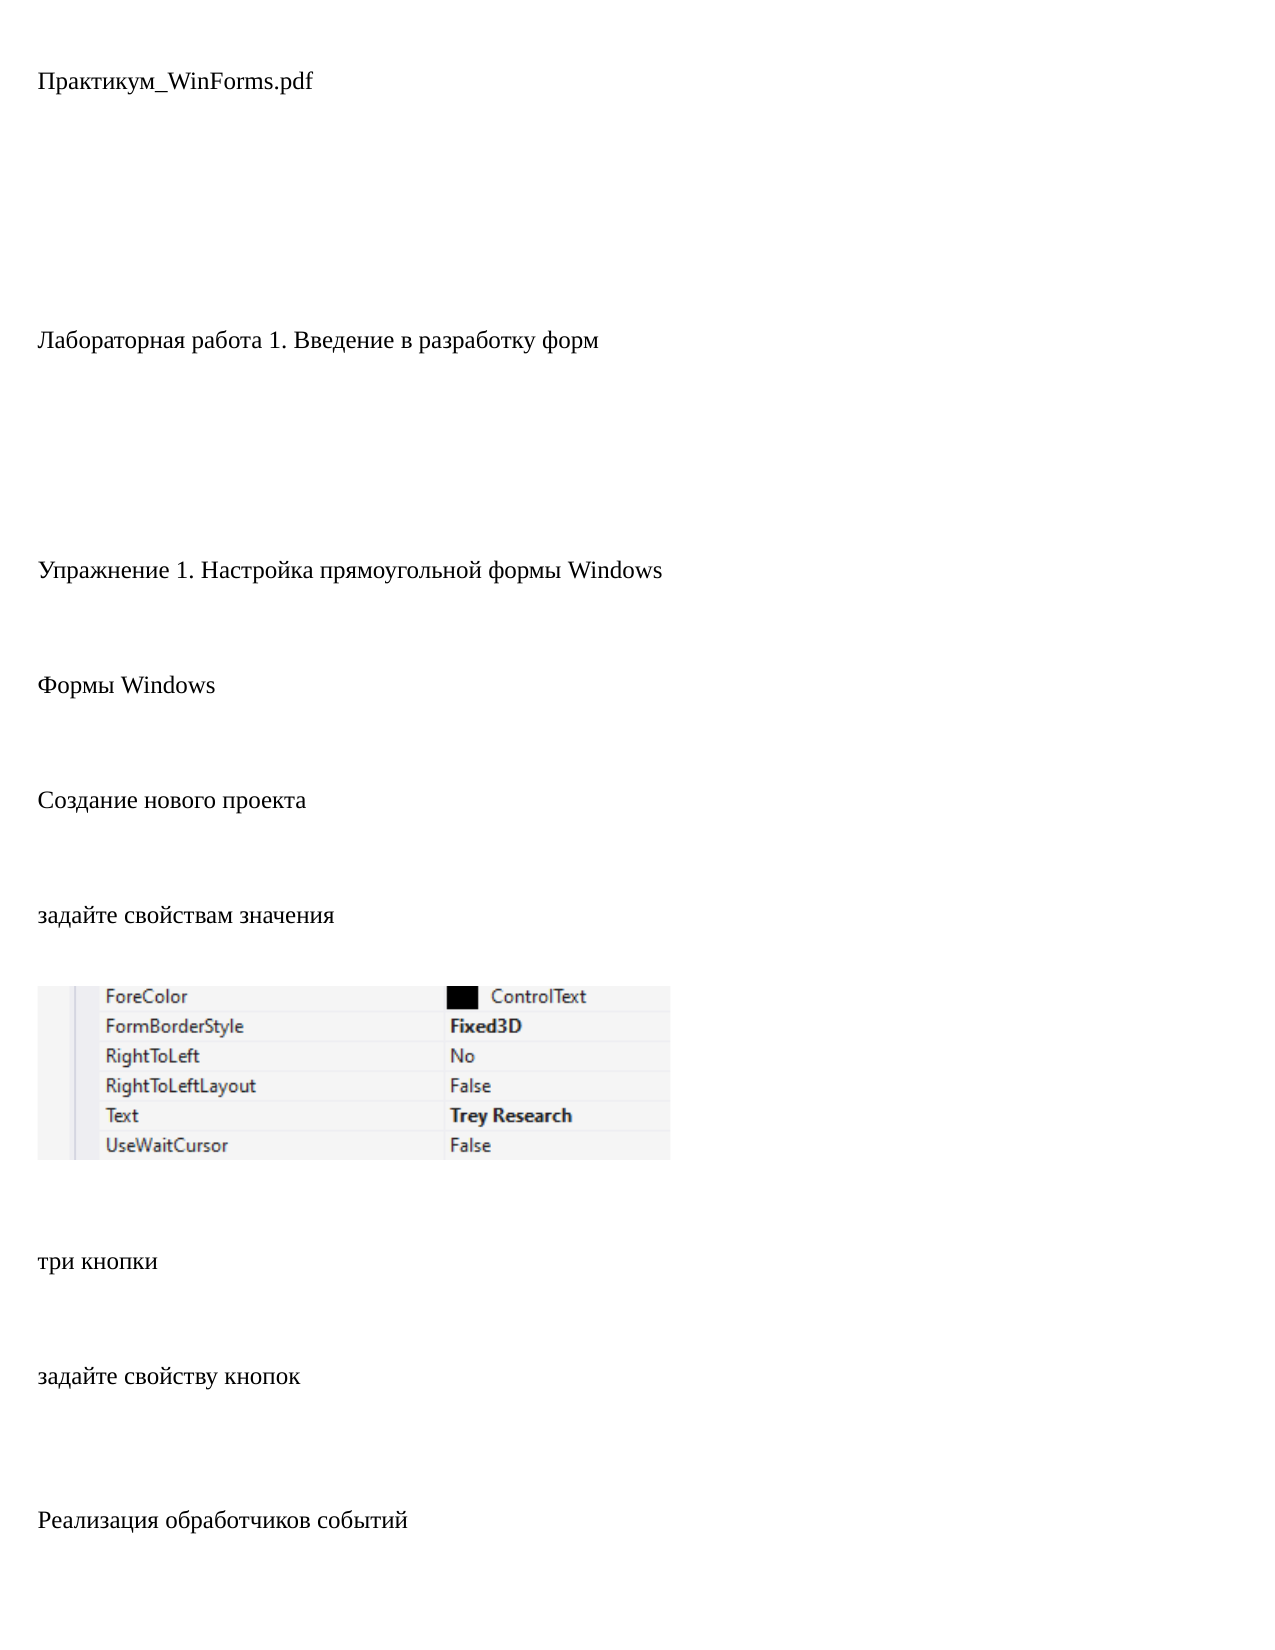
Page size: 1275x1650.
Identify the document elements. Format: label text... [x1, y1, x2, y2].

text Реализация обработчиков событий [37, 1505, 1237, 1533]
picture [37, 986, 671, 1160]
text Формы Windows [37, 670, 1237, 699]
text Упражнение 1. Настройка прямоугольной формы Windows [37, 555, 1237, 584]
text Создание нового проекта [37, 785, 1237, 814]
text задайте свойствам значения [37, 900, 1237, 929]
text задайте свойству кнопок [37, 1361, 1237, 1390]
text Практикум_WinForms.pdf [37, 66, 1237, 95]
text три кнопки [37, 1246, 1237, 1275]
text Лабораторная работа 1. Введение в разработку форм [37, 325, 1237, 354]
